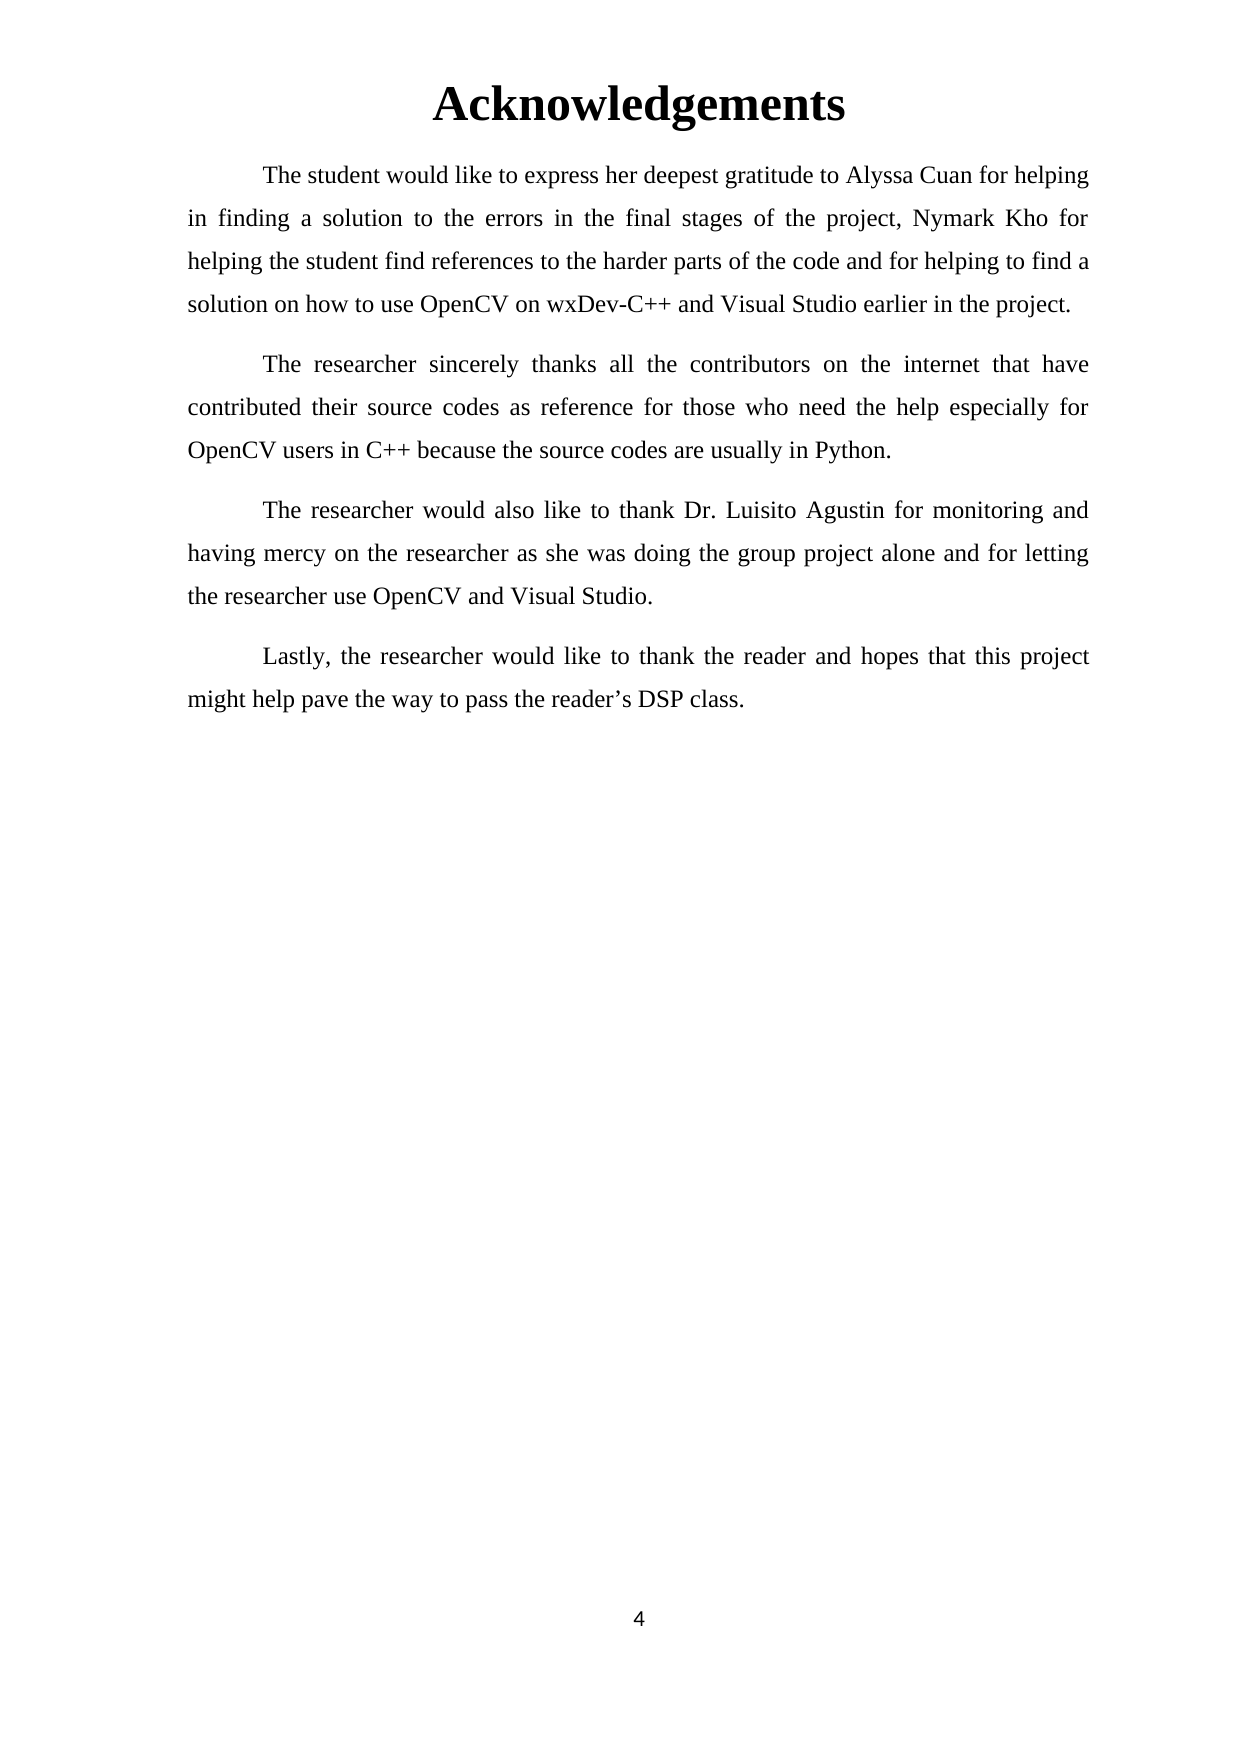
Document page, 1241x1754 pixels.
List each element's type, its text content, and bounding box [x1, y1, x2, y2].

text Acknowledgements [187, 73, 1090, 131]
text The researcher sincerely thanks all the contributors on the internet that have contributed their source codes as reference for those who need the help especially for OpenCV users in C++ because the source codes are usually in Python. [187, 349, 1090, 464]
text The researcher would also like to thank Dr. Luisito Agustin for monitoring and having mercy on the researcher as she was doing the group project alone and for letting the researcher use OpenCV and Visual Studio. [187, 495, 1090, 610]
text The student would like to express her deepest gratitude to Alyssa Cuan for helping in finding a solution to the errors in the final stages of the project, Nymark Kho for helping the student find references to the harder parts of the code and for helping to find a solution on how to use OpenCV on wxDev-C++ and Visual Studio earlier in the project. [187, 160, 1090, 318]
text Lastly, the researcher would like to thank the reader and hopes that this project might help pave the way to pass the reader’s DSP class. [187, 641, 1090, 713]
